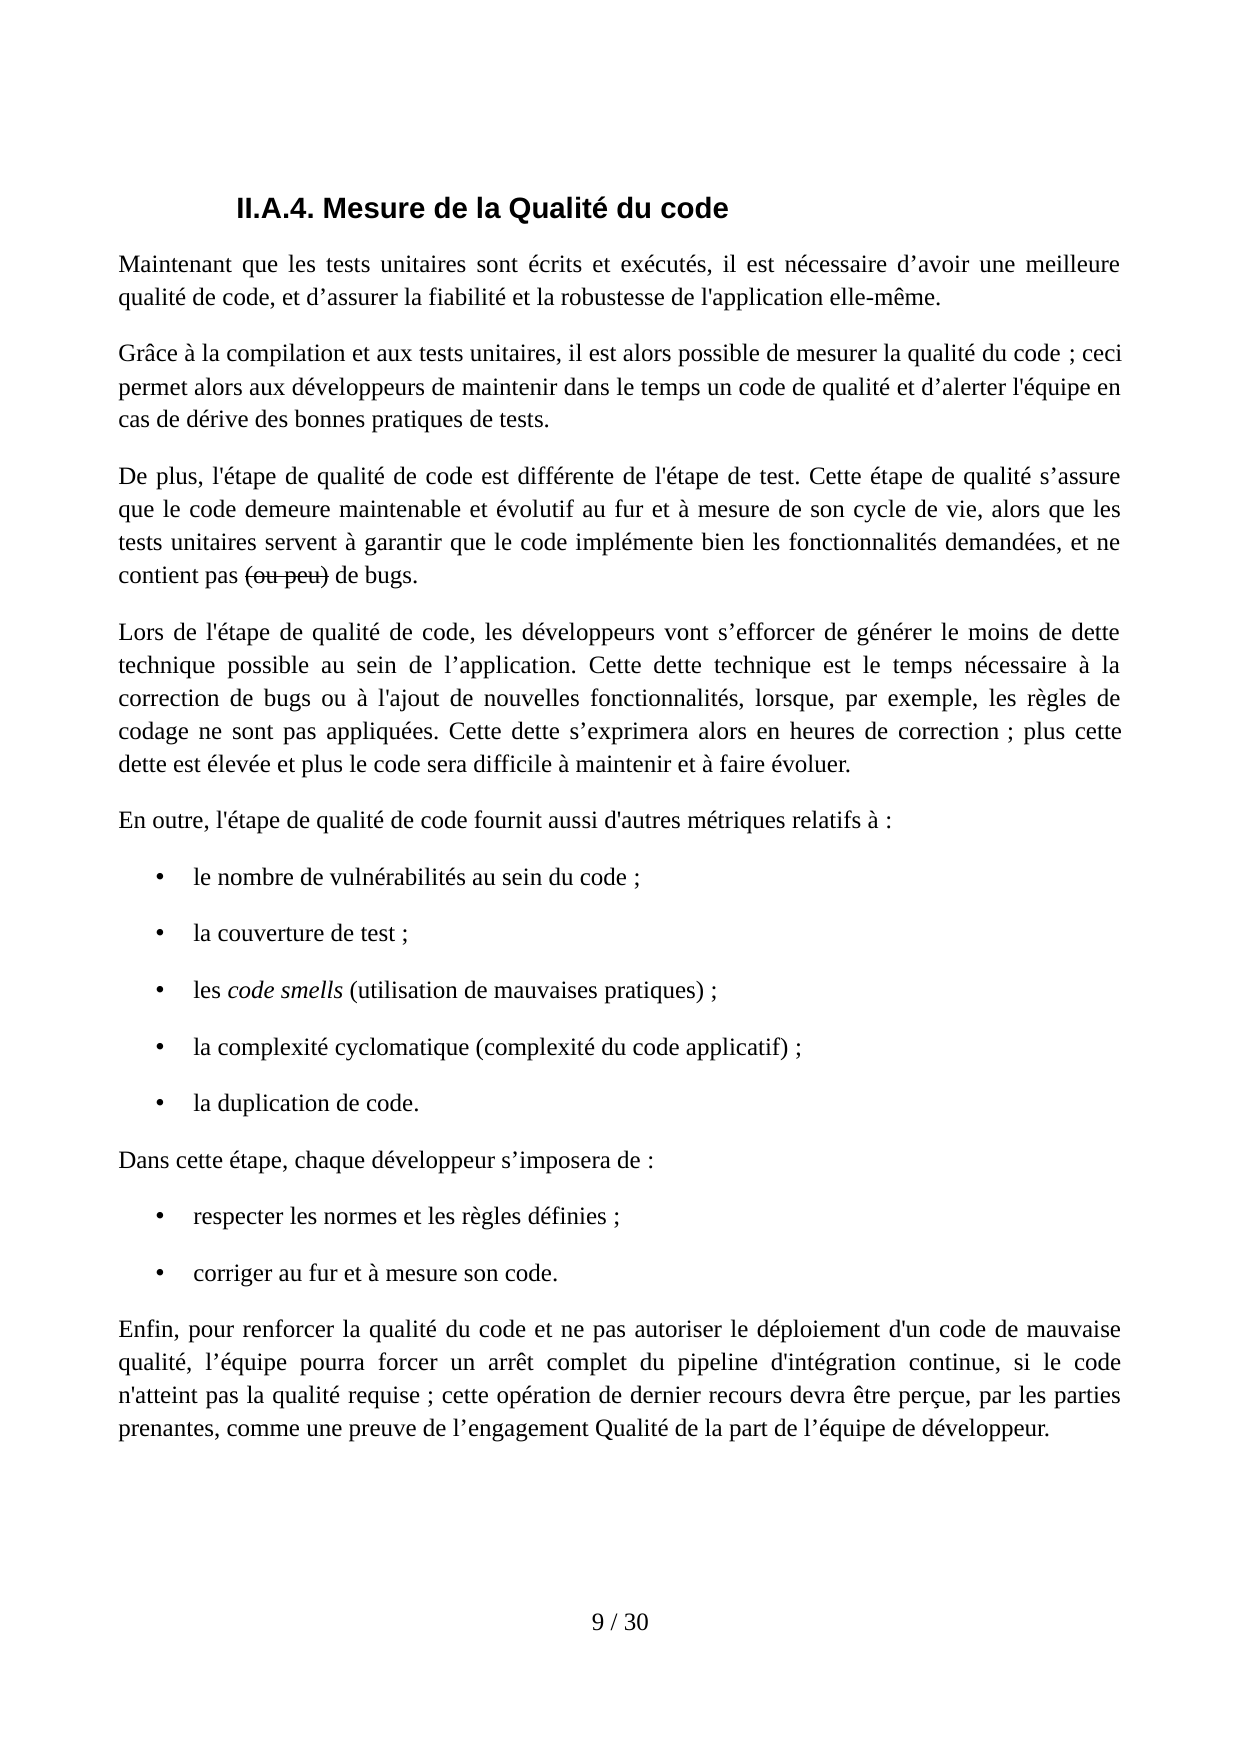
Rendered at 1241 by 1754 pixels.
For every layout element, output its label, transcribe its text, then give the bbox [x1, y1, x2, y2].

list la complexité cyclomatique (complexité du code applicatif) ; [156, 1032, 1122, 1060]
list la duplication de code. [156, 1088, 1122, 1117]
list les code smells (utilisation de mauvaises pratiques) ; [156, 975, 1122, 1004]
list corriger au fur et à mesure son code. [156, 1258, 1122, 1287]
text Lors de l'étape de qualité de code, les développeurs vont s’efforcer de générer le moins de dette technique possible au sein de l’application. Cette dette technique est le temps nécessaire à la correction de bugs ou à l'ajout de nouvelles fonctionnalités, lorsque, par exemple, les règles de codage ne sont pas appliquées. Cette dette s’exprimera alors en heures de correction ; plus cette dette est élevée et plus le code sera difficile à maintenir et à faire évoluer. [118, 617, 1122, 778]
list le nombre de vulnérabilités au sein du code ; [156, 862, 1122, 891]
subtitle Mesure de la Qualité du code [118, 191, 1122, 225]
text Dans cette étape, chaque développeur s’imposera de : [118, 1145, 1122, 1173]
list respecter les normes et les règles définies ; [156, 1201, 1122, 1230]
text Enfin, pour renforcer la qualité du code et ne pas autoriser le déploiement d'un code de mauvaise qualité, l’équipe pourra forcer un arrêt complet du pipeline d'intégration continue, si le code n'atteint pas la qualité requise ; cette opération de dernier recours devra être perçue, par les parties prenantes, comme une preuve de l’engagement Qualité de la part de l’équipe de développeur. [118, 1314, 1122, 1442]
text Grâce à la compilation et aux tests unitaires, il est alors possible de mesurer la qualité du code ; ceci permet alors aux développeurs de maintenir dans le temps un code de qualité et d’alerter l'équipe en cas de dérive des bonnes pratiques de tests. [118, 338, 1122, 433]
text En outre, l'étape de qualité de code fournit aussi d'autres métriques relatifs à : [118, 805, 1122, 834]
list la couverture de test ; [156, 918, 1122, 947]
text De plus, l'étape de qualité de code est différente de l'étape de test. Cette étape de qualité s’assure que le code demeure maintenable et évolutif au fur et à mesure de son cycle de vie, alors que les tests unitaires servent à garantir que le code implémente bien les fonctionnalités demandées, et ne contient pas (ou peu) de bugs. [118, 461, 1122, 589]
text Maintenant que les tests unitaires sont écrits et exécutés, il est nécessaire d’avoir une meilleure qualité de code, et d’assurer la fiabilité et la robustesse de l'application elle-même. [118, 249, 1122, 311]
